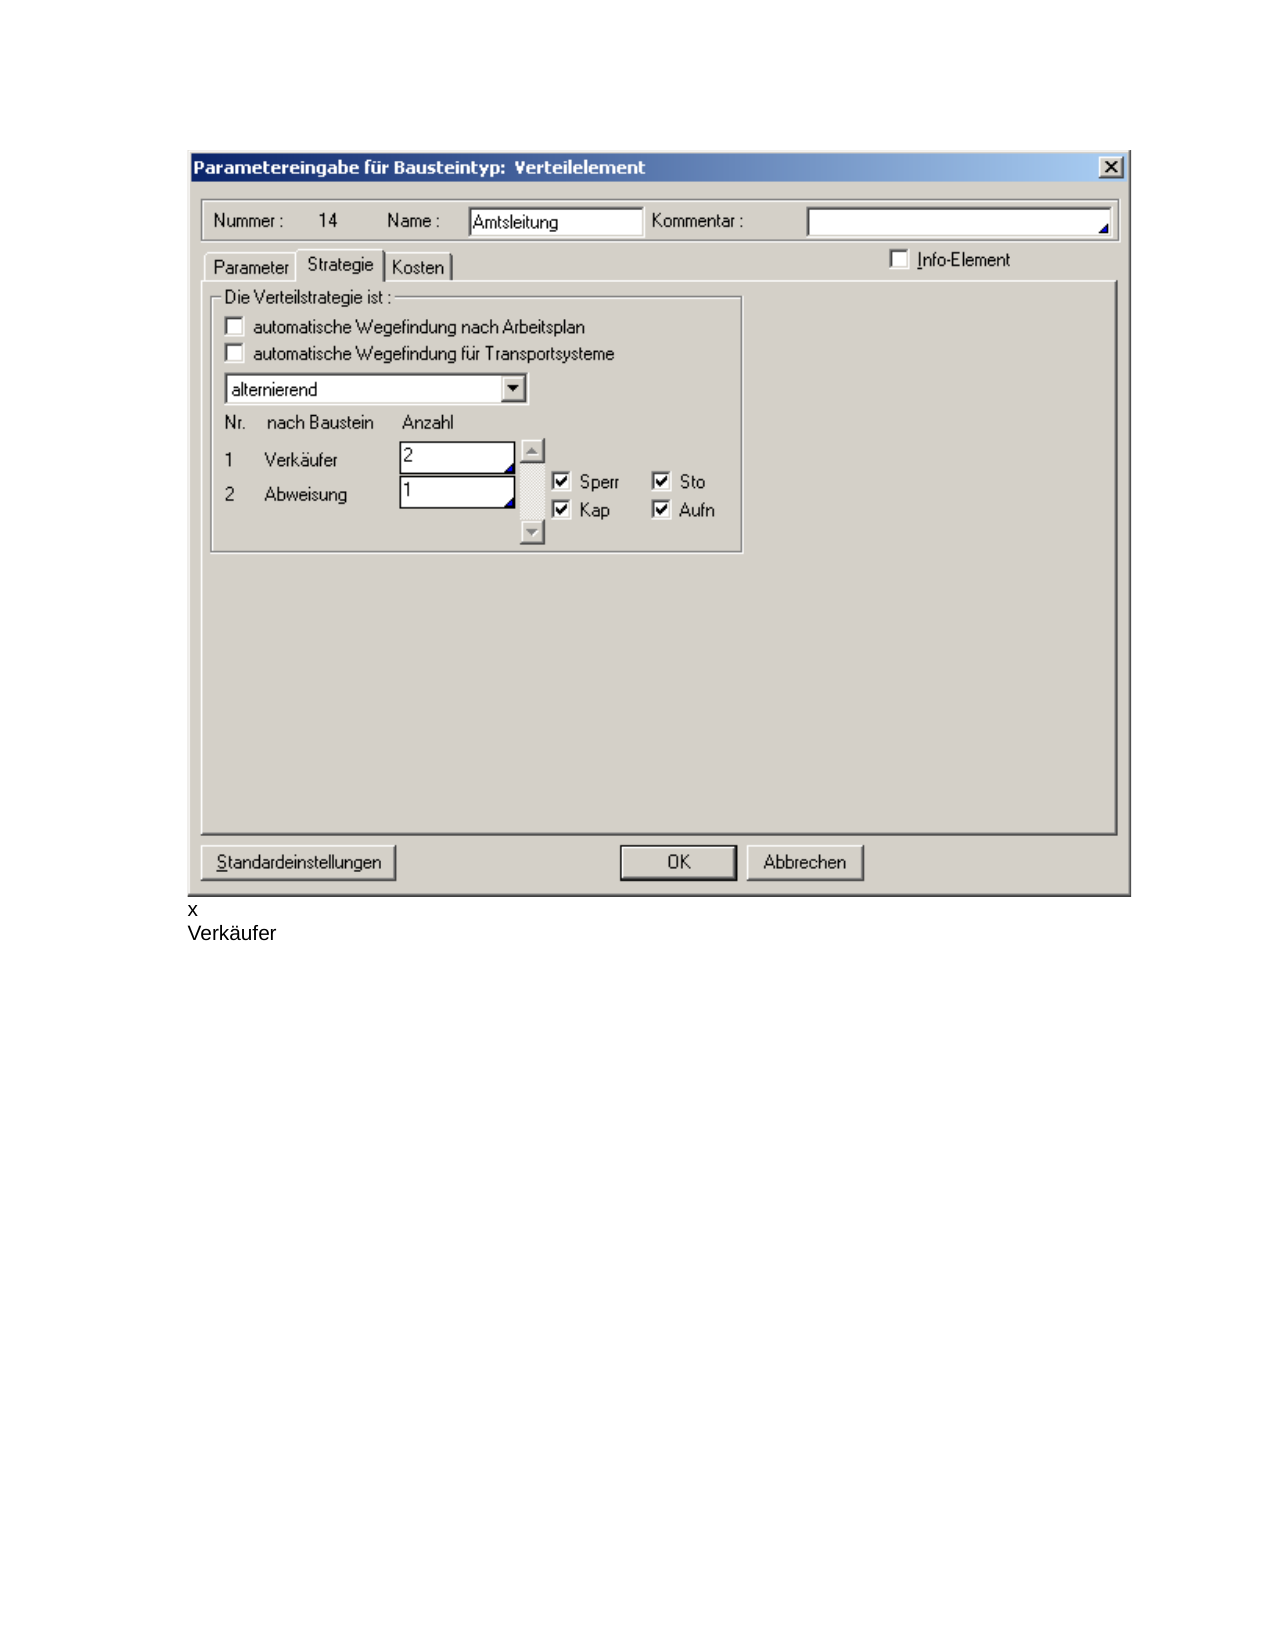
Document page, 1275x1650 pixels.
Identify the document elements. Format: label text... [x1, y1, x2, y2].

text x [187, 897, 1087, 921]
text Verkäufer [187, 921, 1087, 945]
